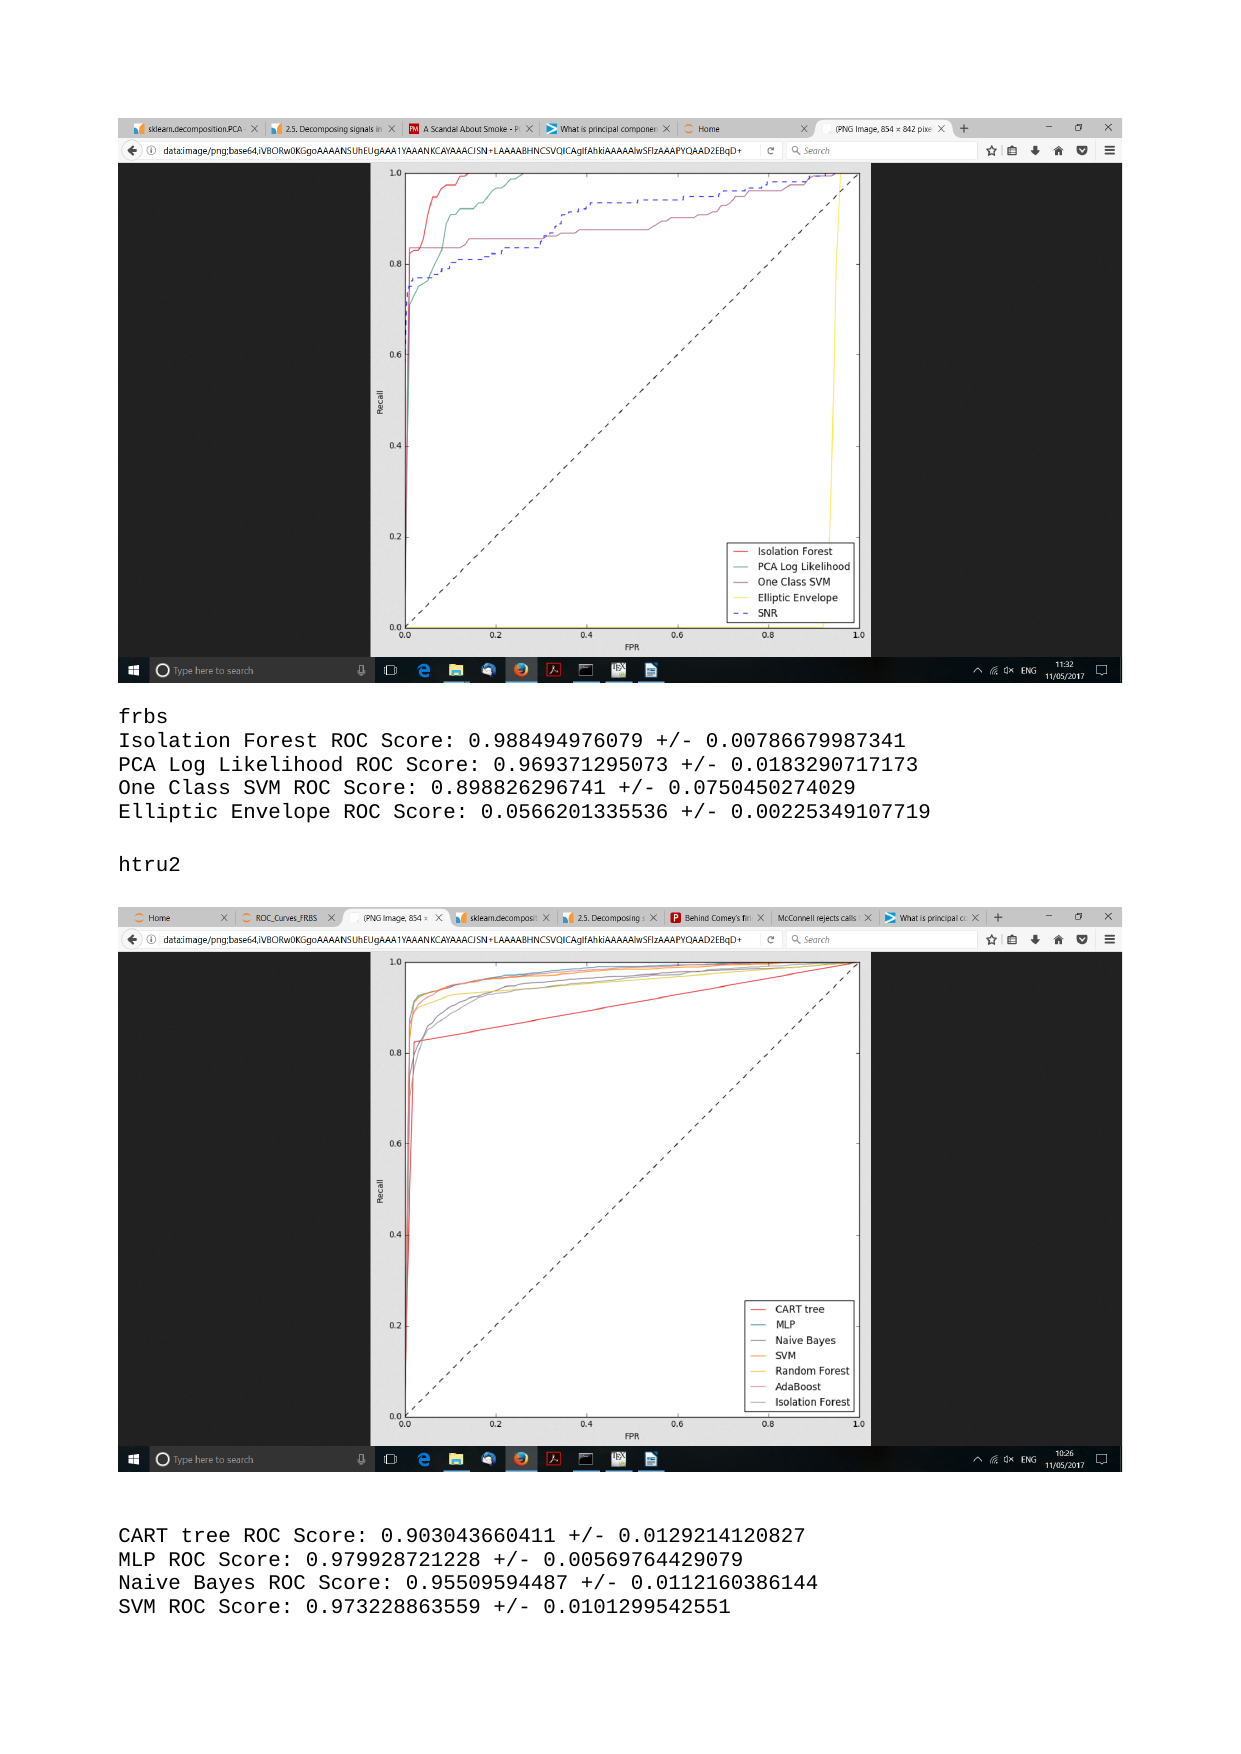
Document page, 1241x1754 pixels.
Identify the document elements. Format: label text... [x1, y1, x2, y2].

text MLP ROC Score: 0.979928721228 +/- 0.00569764429079 [118, 1549, 1122, 1572]
text htru2 [118, 854, 1122, 878]
text Isolation Forest ROC Score: 0.988494976079 +/- 0.00786679987341 [118, 730, 1122, 754]
text Elliptic Envelope ROC Score: 0.0566201335536 +/- 0.00225349107719 [118, 801, 1122, 825]
text SVM ROC Score: 0.973228863559 +/- 0.0101299542551 [118, 1596, 1122, 1620]
picture [118, 907, 1123, 1472]
text Naive Bayes ROC Score: 0.95509594487 +/- 0.0112160386144 [118, 1572, 1122, 1596]
text PCA Log Likelihood ROC Score: 0.969371295073 +/- 0.0183290717173 [118, 754, 1122, 777]
text One Class SVM ROC Score: 0.898826296741 +/- 0.0750450274029 [118, 777, 1122, 801]
text CART tree ROC Score: 0.903043660411 +/- 0.0129214120827 [118, 1525, 1122, 1549]
text frbs [118, 706, 1122, 730]
picture [118, 118, 1123, 683]
